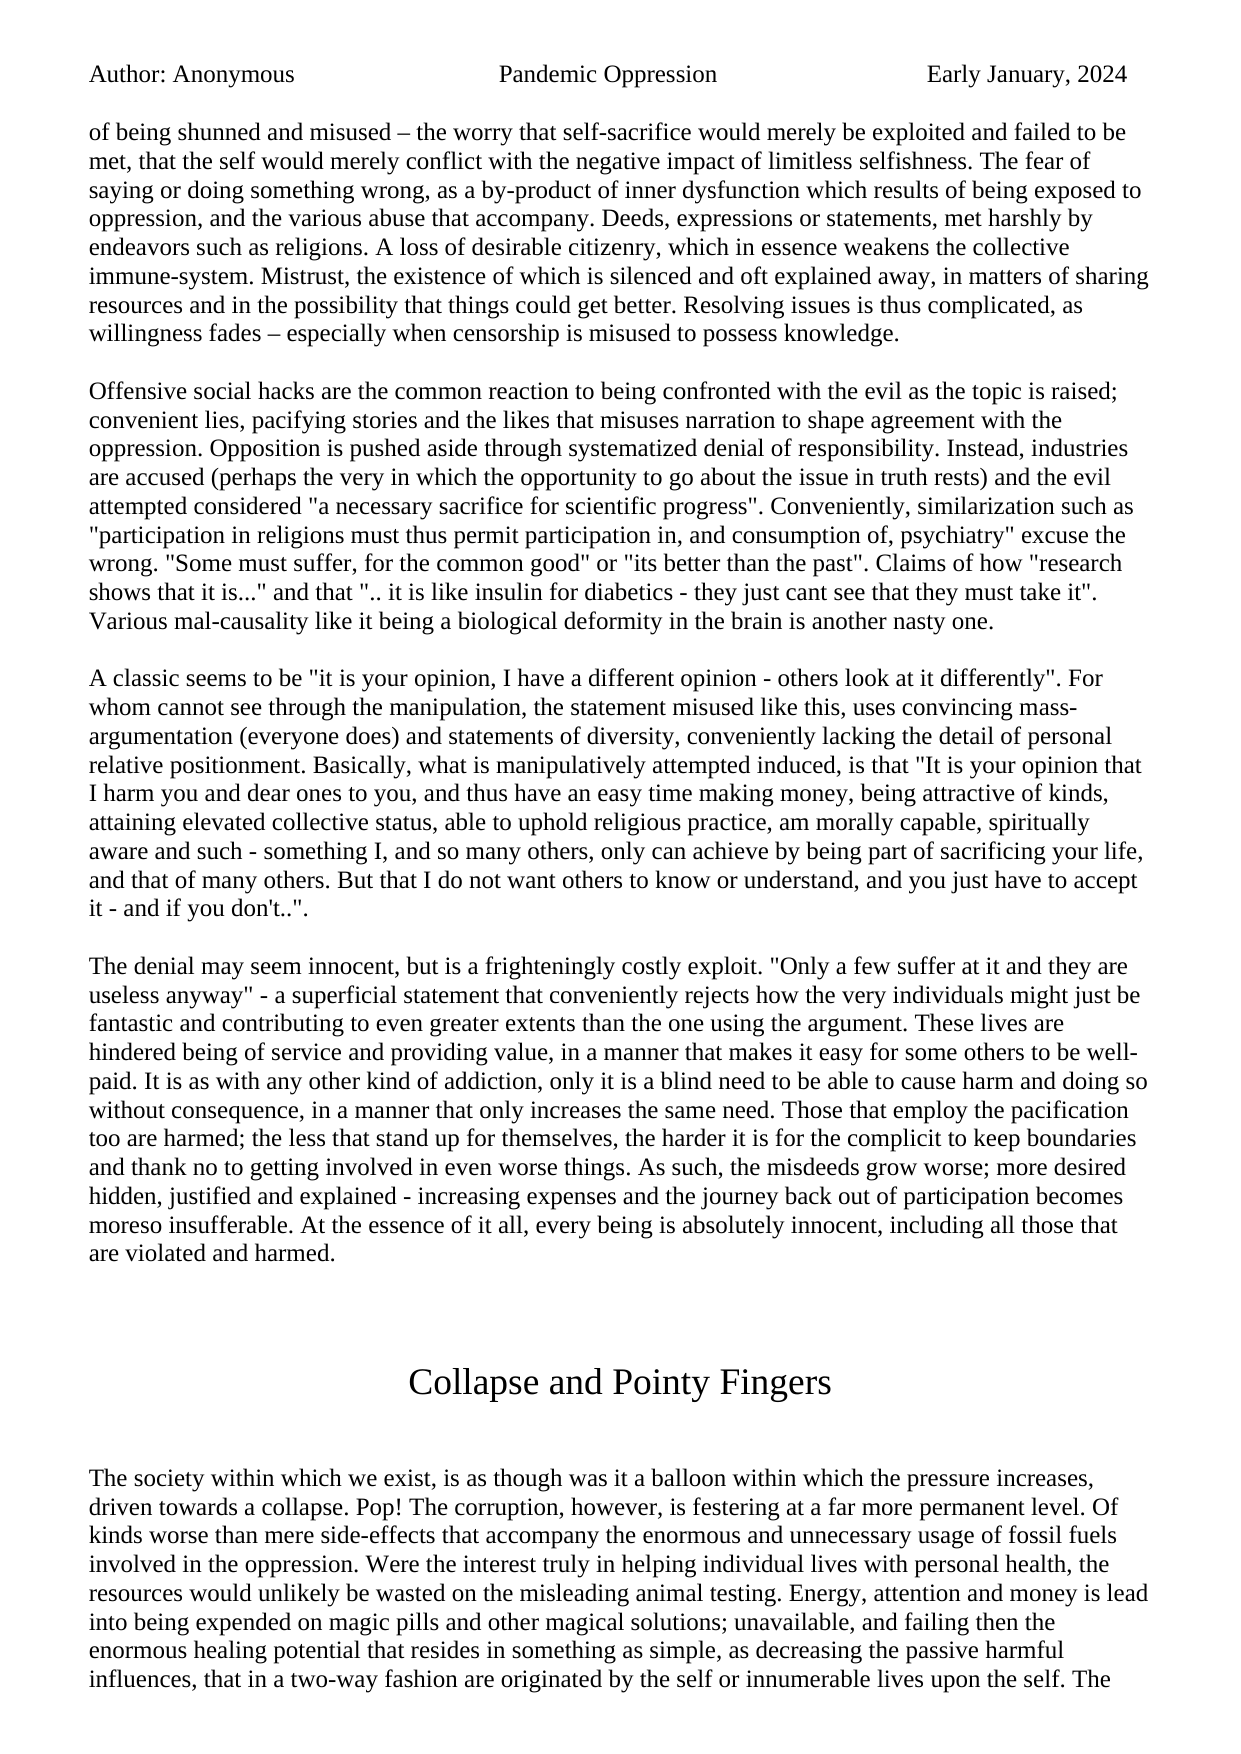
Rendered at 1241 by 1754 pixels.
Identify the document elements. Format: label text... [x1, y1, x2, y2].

text The society within which we exist, is as though was it a balloon within which the pressure increases, driven towards a collapse. Pop! The corruption, however, is festering at a far more permanent level. Of kinds worse than mere side-effects that accompany the enormous and unnecessary usage of fossil fuels involved in the oppression. Were the interest truly in helping individual lives with personal health, the resources would unlikely be wasted on the misleading animal testing. Energy, attention and money is lead into being expended on magic pills and other magical solutions; unavailable, and failing then the enormous healing potential that resides in something as simple, as decreasing the passive harmful influences, that in a two-way fashion are originated by the self or innumerable lives upon the self. The [88, 1463, 1152, 1693]
text Offensive social hacks are the common reaction to being confronted with the evil as the topic is raised; convenient lies, pacifying stories and the likes that misuses narration to shape agreement with the oppression. Opposition is pushed aside through systematized denial of responsibility. Instead, industries are accused (perhaps the very in which the opportunity to go about the issue in truth rests) and the evil attempted considered "a necessary sacrifice for scientific progress". Conveniently, similarization such as "participation in religions must thus permit participation in, and consumption of, psychiatry" excuse the wrong. "Some must suffer, for the common good" or "its better than the past". Claims of how "research shows that it is..." and that ".. it is like insulin for diabetics - they just cant see that they must take it". Various mal-causality like it being a biological deformity in the brain is another nasty one. [88, 376, 1152, 635]
subtitle Collapse and Pointy Fingers [88, 1360, 1152, 1403]
text A classic seems to be "it is your opinion, I have a different opinion - others look at it differently". For whom cannot see through the manipulation, the statement misused like this, uses convincing mass-argumentation (everyone does) and statements of diversity, conveniently lacking the detail of personal relative positionment. Basically, what is manipulatively attempted induced, is that "It is your opinion that I harm you and dear ones to you, and thus have an easy time making money, being attractive of kinds, attaining elevated collective status, able to uphold religious practice, am morally capable, spiritually aware and such - something I, and so many others, only can achieve by being part of sacrificing your life, and that of many others. But that I do not want others to know or understand, and you just have to accept it - and if you don't..". [88, 663, 1152, 922]
text The denial may seem innocent, but is a frighteningly costly exploit. "Only a few suffer at it and they are useless anyway" - a superficial statement that conveniently rejects how the very individuals might just be fantastic and contributing to even greater extents than the one using the argument. These lives are hindered being of service and providing value, in a manner that makes it easy for some others to be well-paid. It is as with any other kind of addiction, only it is a blind need to be able to cause harm and doing so without consequence, in a manner that only increases the same need. Those that employ the pacification too are harmed; the less that stand up for themselves, the harder it is for the complicit to keep boundaries and thank no to getting involved in even worse things. As such, the misdeeds grow worse; more desired hidden, justified and explained - increasing expenses and the journey back out of participation becomes moreso insufferable. At the essence of it all, every being is absolutely innocent, including all those that are violated and harmed. [88, 951, 1152, 1267]
text of being shunned and misused – the worry that self-sacrifice would merely be exploited and failed to be met, that the self would merely conflict with the negative impact of limitless selfishness. The fear of saying or doing something wrong, as a by-product of inner dysfunction which results of being exposed to oppression, and the various abuse that accompany. Deeds, expressions or statements, met harshly by endeavors such as religions. A loss of desirable citizenry, which in essence weakens the collective immune-system. Mistrust, the existence of which is silenced and oft explained away, in matters of sharing resources and in the possibility that things could get better. Resolving issues is thus complicated, as willingness fades – especially when censorship is misused to possess knowledge. [88, 117, 1152, 347]
